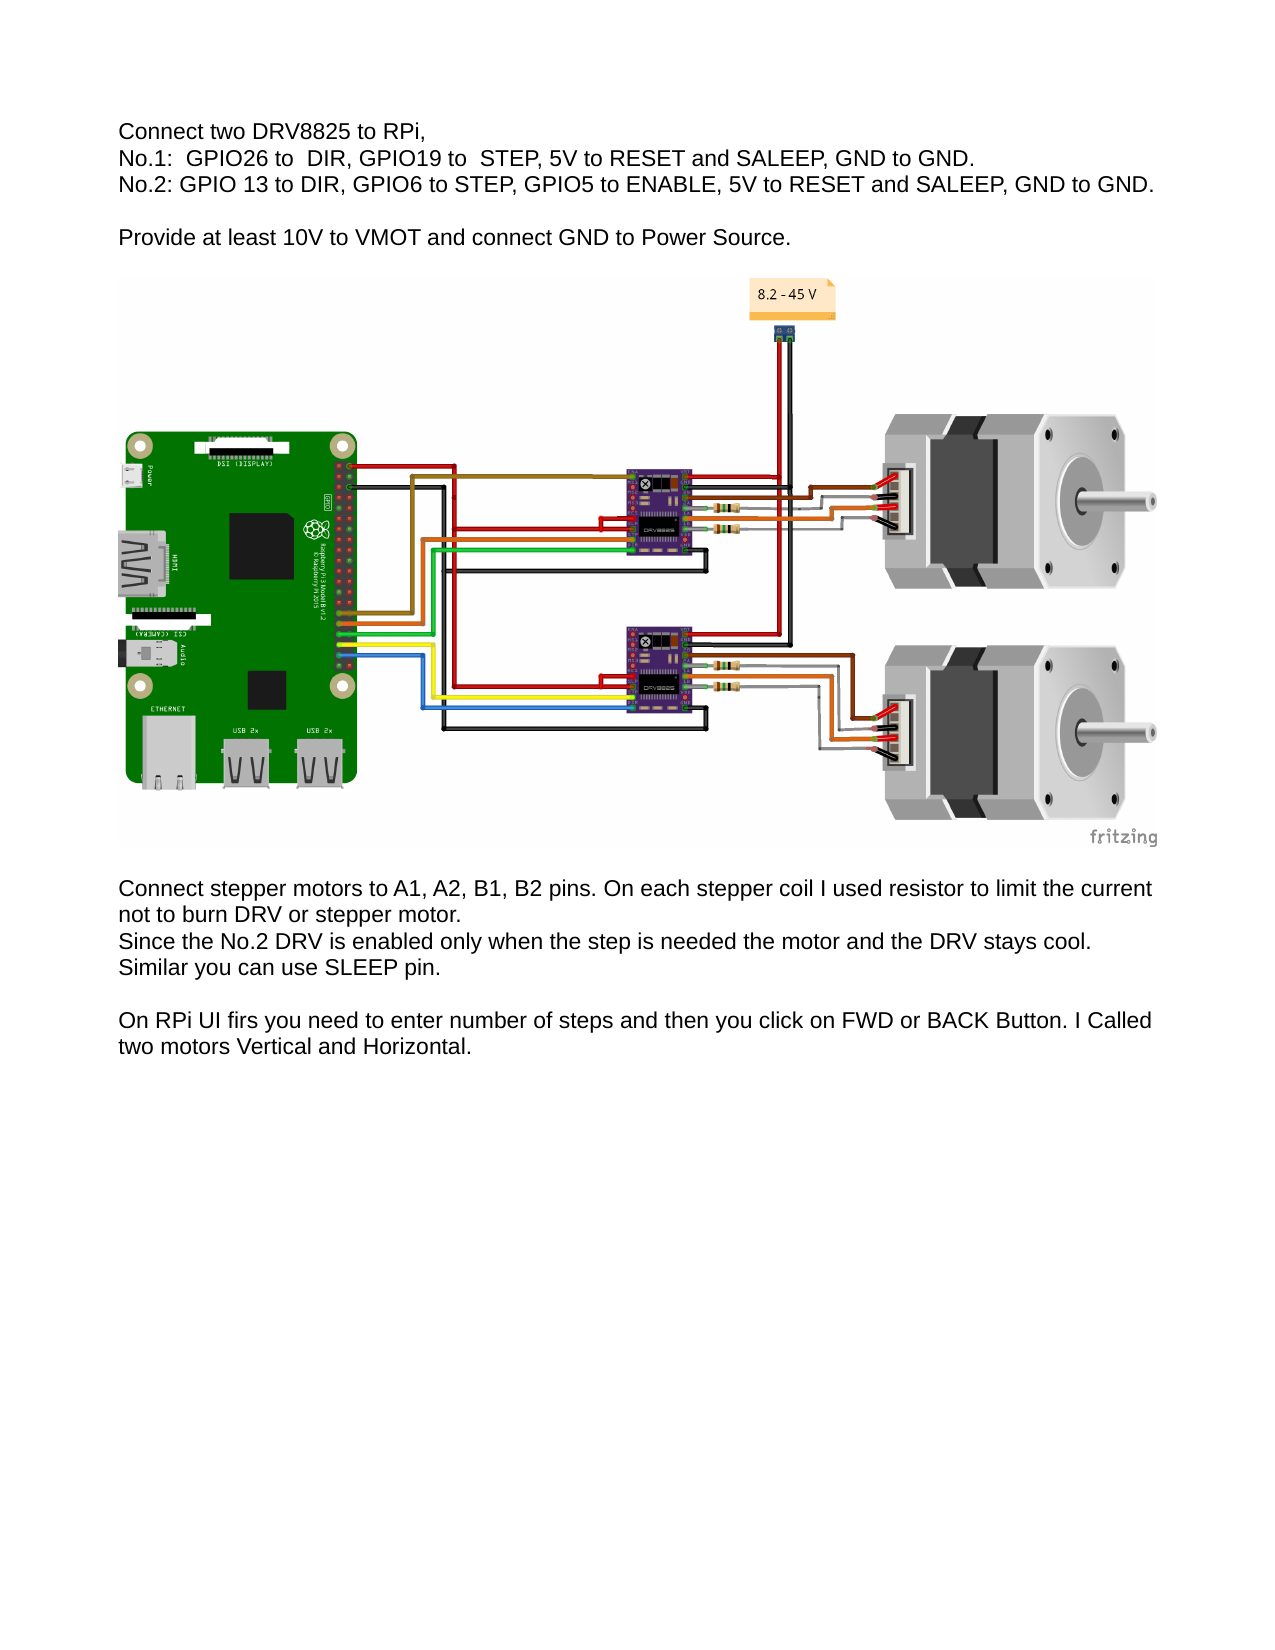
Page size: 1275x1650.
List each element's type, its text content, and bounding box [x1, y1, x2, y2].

text No.1: GPIO26 to DIR, GPIO19 to STEP, 5V to RESET and SALEEP, GND to GND. [118, 144, 1157, 171]
text On RPi UI firs you need to enter number of steps and then you click on FWD or BACK Button. I Called two motors Vertical and Horizontal. [118, 1007, 1157, 1059]
text Connect two DRV8825 to RPi, [118, 118, 1157, 144]
text Provide at least 10V to VMOT and connect GND to Power Source. [118, 223, 1157, 250]
text Since the No.2 DRV is enabled only when the step is needed the motor and the DRV stays cool. Similar you can use SLEEP pin. [118, 928, 1157, 981]
text No.2: GPIO 13 to DIR, GPIO6 to STEP, GPIO5 to ENABLE, 5V to RESET and SALEEP, GND to GND. [118, 171, 1157, 197]
picture [118, 278, 1157, 847]
text Connect stepper motors to A1, A2, B1, B2 pins. On each stepper coil I used resistor to limit the current not to burn DRV or stepper motor. [118, 875, 1157, 928]
